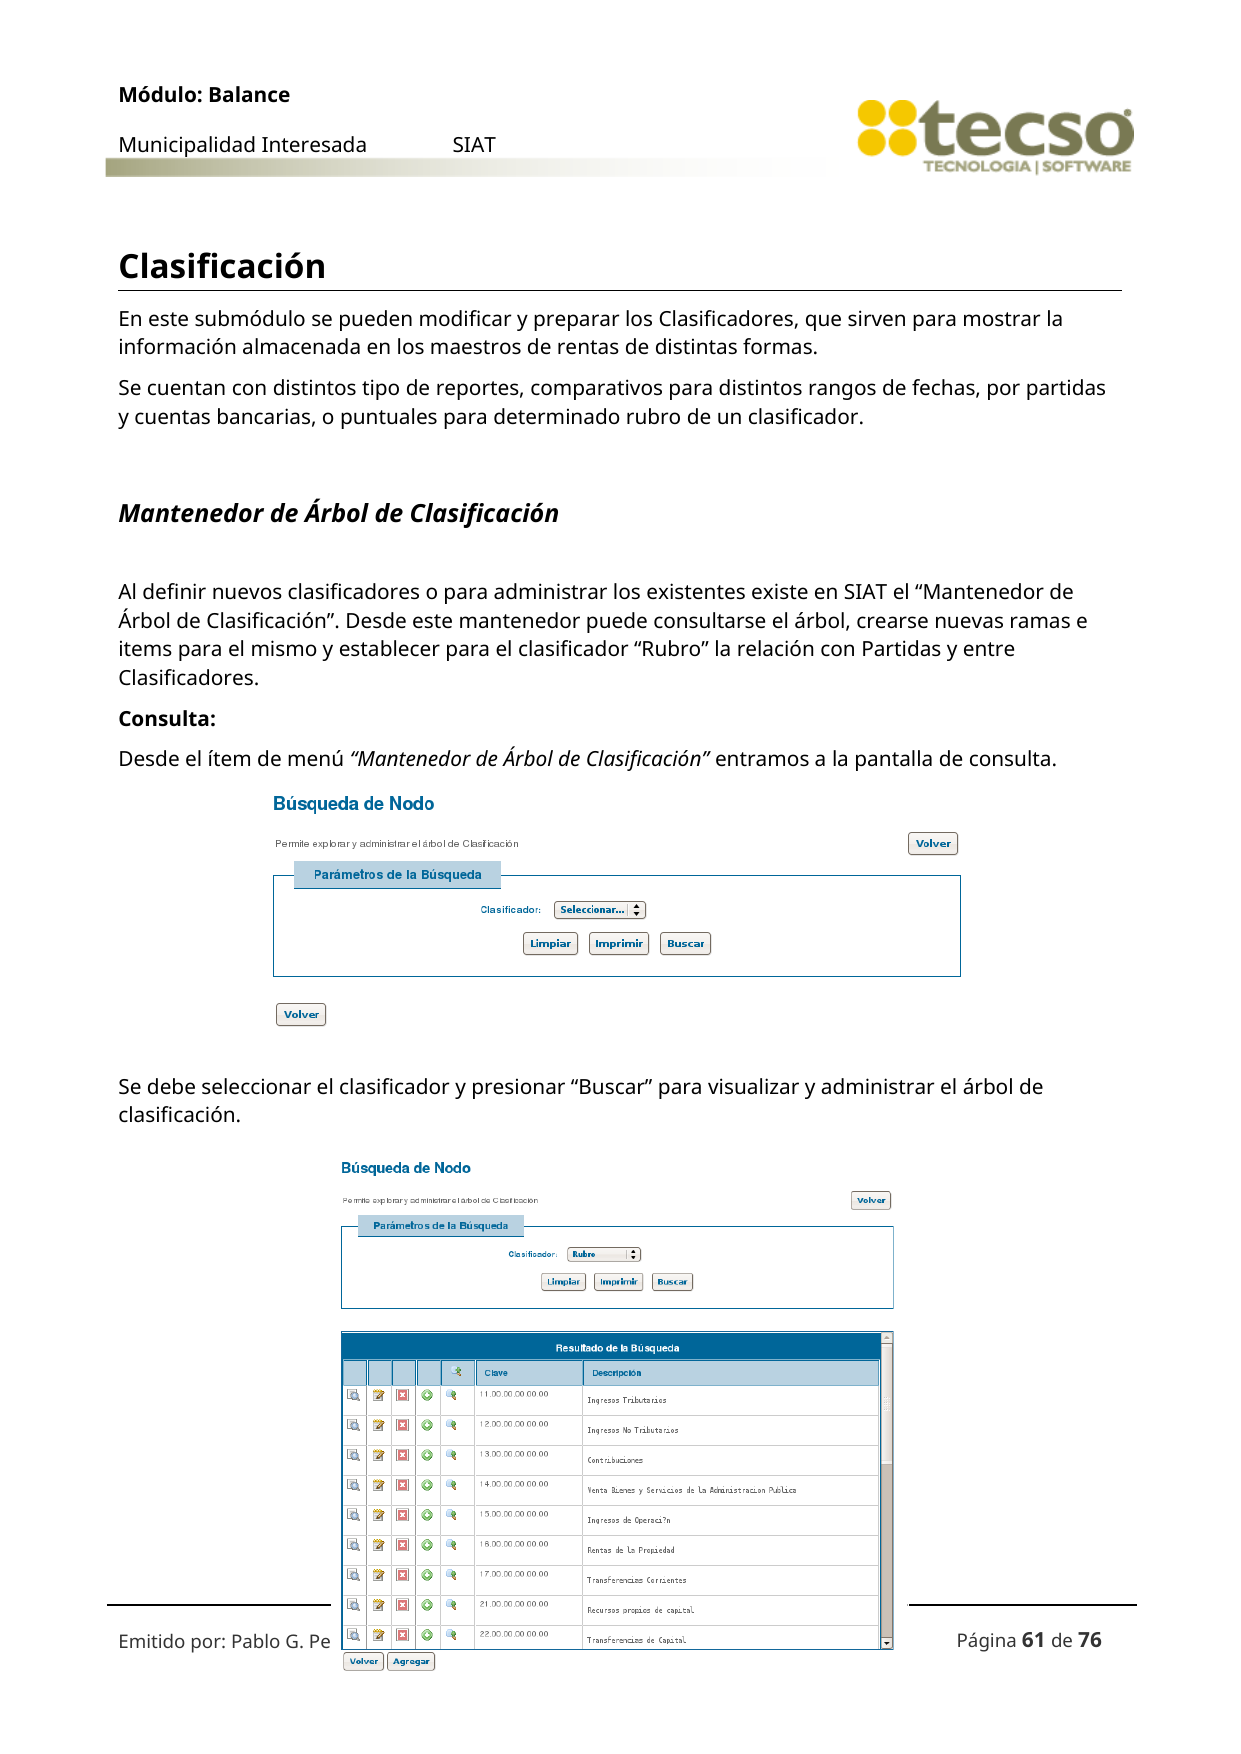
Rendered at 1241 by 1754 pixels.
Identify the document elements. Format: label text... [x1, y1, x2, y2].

subtitle Clasificación [118, 243, 1122, 290]
text Consulta: [118, 704, 1122, 732]
picture [332, 1158, 908, 1685]
picture [261, 790, 980, 1038]
text Desde el ítem de menú “Mantenedor de Árbol de Clasificación” entramos a la pantalla de consulta. [118, 744, 1122, 773]
subtitle Mantenedor de Árbol de Clasificación [118, 496, 1122, 530]
text Se cuentan con distintos tipo de reportes, comparativos para distintos rangos de fechas, por partidas y cuentas bancarias, o puntuales para determinado rubro de un clasificador. [118, 373, 1122, 430]
text Se debe seleccionar el clasificador y presionar “Buscar” para visualizar y administrar el árbol de clasificación. [118, 1072, 1122, 1129]
text En este submódulo se pueden modificar y preparar los Clasificadores, que sirven para mostrar la información almacenada en los maestros de rentas de distintas formas. [118, 304, 1122, 361]
picture [105, 100, 1134, 177]
text Al definir nuevos clasificadores o para administrar los existentes existe en SIAT el “Mantenedor de Árbol de Clasificación”. Desde este mantenedor puede consultarse el árbol, crearse nuevas ramas e items para el mismo y establecer para el clasificador “Rubro” la relación con Partidas y entre Clasificadores. [118, 577, 1122, 691]
